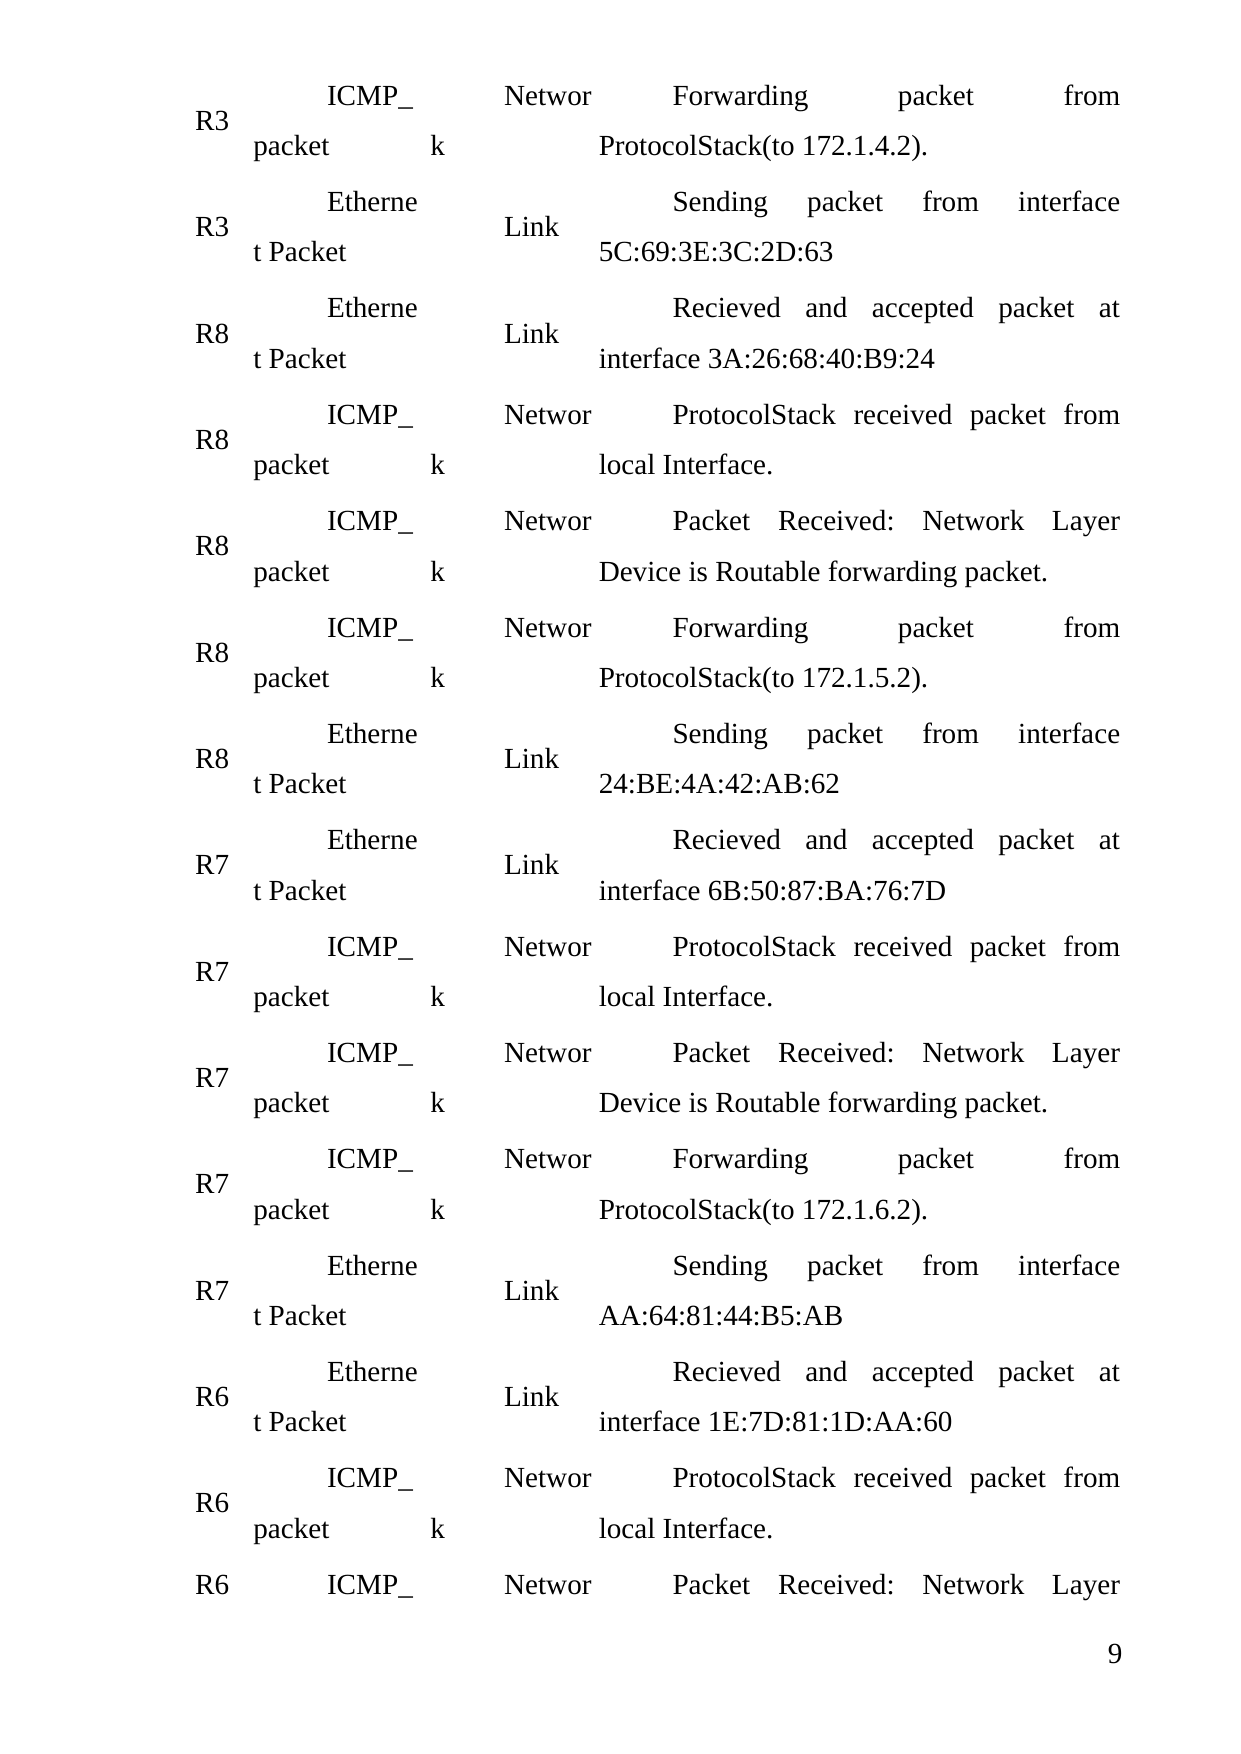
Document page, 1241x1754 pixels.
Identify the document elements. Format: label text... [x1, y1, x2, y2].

table_cell Packet Received: Network Layer Device is Routable forwarding packet. [596, 1032, 1123, 1138]
table_cell ICMP_packet [250, 75, 427, 181]
table_cell ICMP_packet [250, 926, 427, 1032]
table_cell Network [427, 394, 596, 500]
table_cell Recieved and accepted packet at interface 3A:26:68:40:B9:24 [596, 288, 1123, 394]
table_cell R6 [118, 1458, 250, 1564]
table_cell ICMP_packet [250, 500, 427, 607]
table_cell ProtocolStack received packet from local Interface. [596, 1458, 1123, 1564]
table_cell ICMP_packet [250, 607, 427, 713]
table_cell ProtocolStack received packet from local Interface. [596, 926, 1123, 1032]
table_cell Recieved and accepted packet at interface 1E:7D:81:1D:AA:60 [596, 1351, 1123, 1458]
table_cell Forwarding packet from ProtocolStack(to 172.1.5.2). [596, 607, 1123, 713]
table_cell Network [427, 1139, 596, 1245]
table_cell Ethernet Packet [250, 820, 427, 926]
table_cell Network [427, 1032, 596, 1138]
table_cell ICMP_packet [250, 1139, 427, 1245]
table_cell R8 [118, 607, 250, 713]
table_cell Packet Received: Network Layer [596, 1564, 1123, 1620]
table_cell Ethernet Packet [250, 1245, 427, 1351]
table_cell Network [427, 926, 596, 1032]
table_cell R8 [118, 500, 250, 607]
table_cell Link [427, 288, 596, 394]
table_cell Packet Received: Network Layer Device is Routable forwarding packet. [596, 500, 1123, 607]
table_cell Forwarding packet from ProtocolStack(to 172.1.4.2). [596, 75, 1123, 181]
table_cell Link [427, 820, 596, 926]
table_cell Link [427, 713, 596, 819]
table_cell Sending packet from interface AA:64:81:44:B5:AB [596, 1245, 1123, 1351]
table_cell R7 [118, 1245, 250, 1351]
table_cell R6 [118, 1351, 250, 1458]
table_cell ProtocolStack received packet from local Interface. [596, 394, 1123, 500]
table_cell Forwarding packet from ProtocolStack(to 172.1.6.2). [596, 1139, 1123, 1245]
table_cell R3 [118, 181, 250, 288]
table_cell Sending packet from interface 5C:69:3E:3C:2D:63 [596, 181, 1123, 288]
table_cell Sending packet from interface 24:BE:4A:42:AB:62 [596, 713, 1123, 819]
table_cell R7 [118, 1139, 250, 1245]
table_cell Networ [427, 1564, 596, 1620]
table_cell Ethernet Packet [250, 1351, 427, 1458]
table_cell R8 [118, 394, 250, 500]
table_cell Network [427, 75, 596, 181]
table_cell Link [427, 1351, 596, 1458]
table_cell R8 [118, 288, 250, 394]
table_cell ICMP_ [250, 1564, 427, 1620]
table_cell ICMP_packet [250, 1032, 427, 1138]
table_cell R8 [118, 713, 250, 819]
table_cell ICMP_packet [250, 1458, 427, 1564]
table_cell R7 [118, 926, 250, 1032]
table_cell R7 [118, 1032, 250, 1138]
table_cell Link [427, 1245, 596, 1351]
table_cell Link [427, 181, 596, 288]
table_cell Network [427, 1458, 596, 1564]
table_cell Network [427, 500, 596, 607]
table_cell Network [427, 607, 596, 713]
table_cell R3 [118, 75, 250, 181]
table_cell ICMP_packet [250, 394, 427, 500]
table_cell Ethernet Packet [250, 181, 427, 288]
table_cell R7 [118, 820, 250, 926]
table_cell Recieved and accepted packet at interface 6B:50:87:BA:76:7D [596, 820, 1123, 926]
table_cell Ethernet Packet [250, 713, 427, 819]
table_cell R6 [118, 1564, 250, 1620]
table_cell Ethernet Packet [250, 288, 427, 394]
